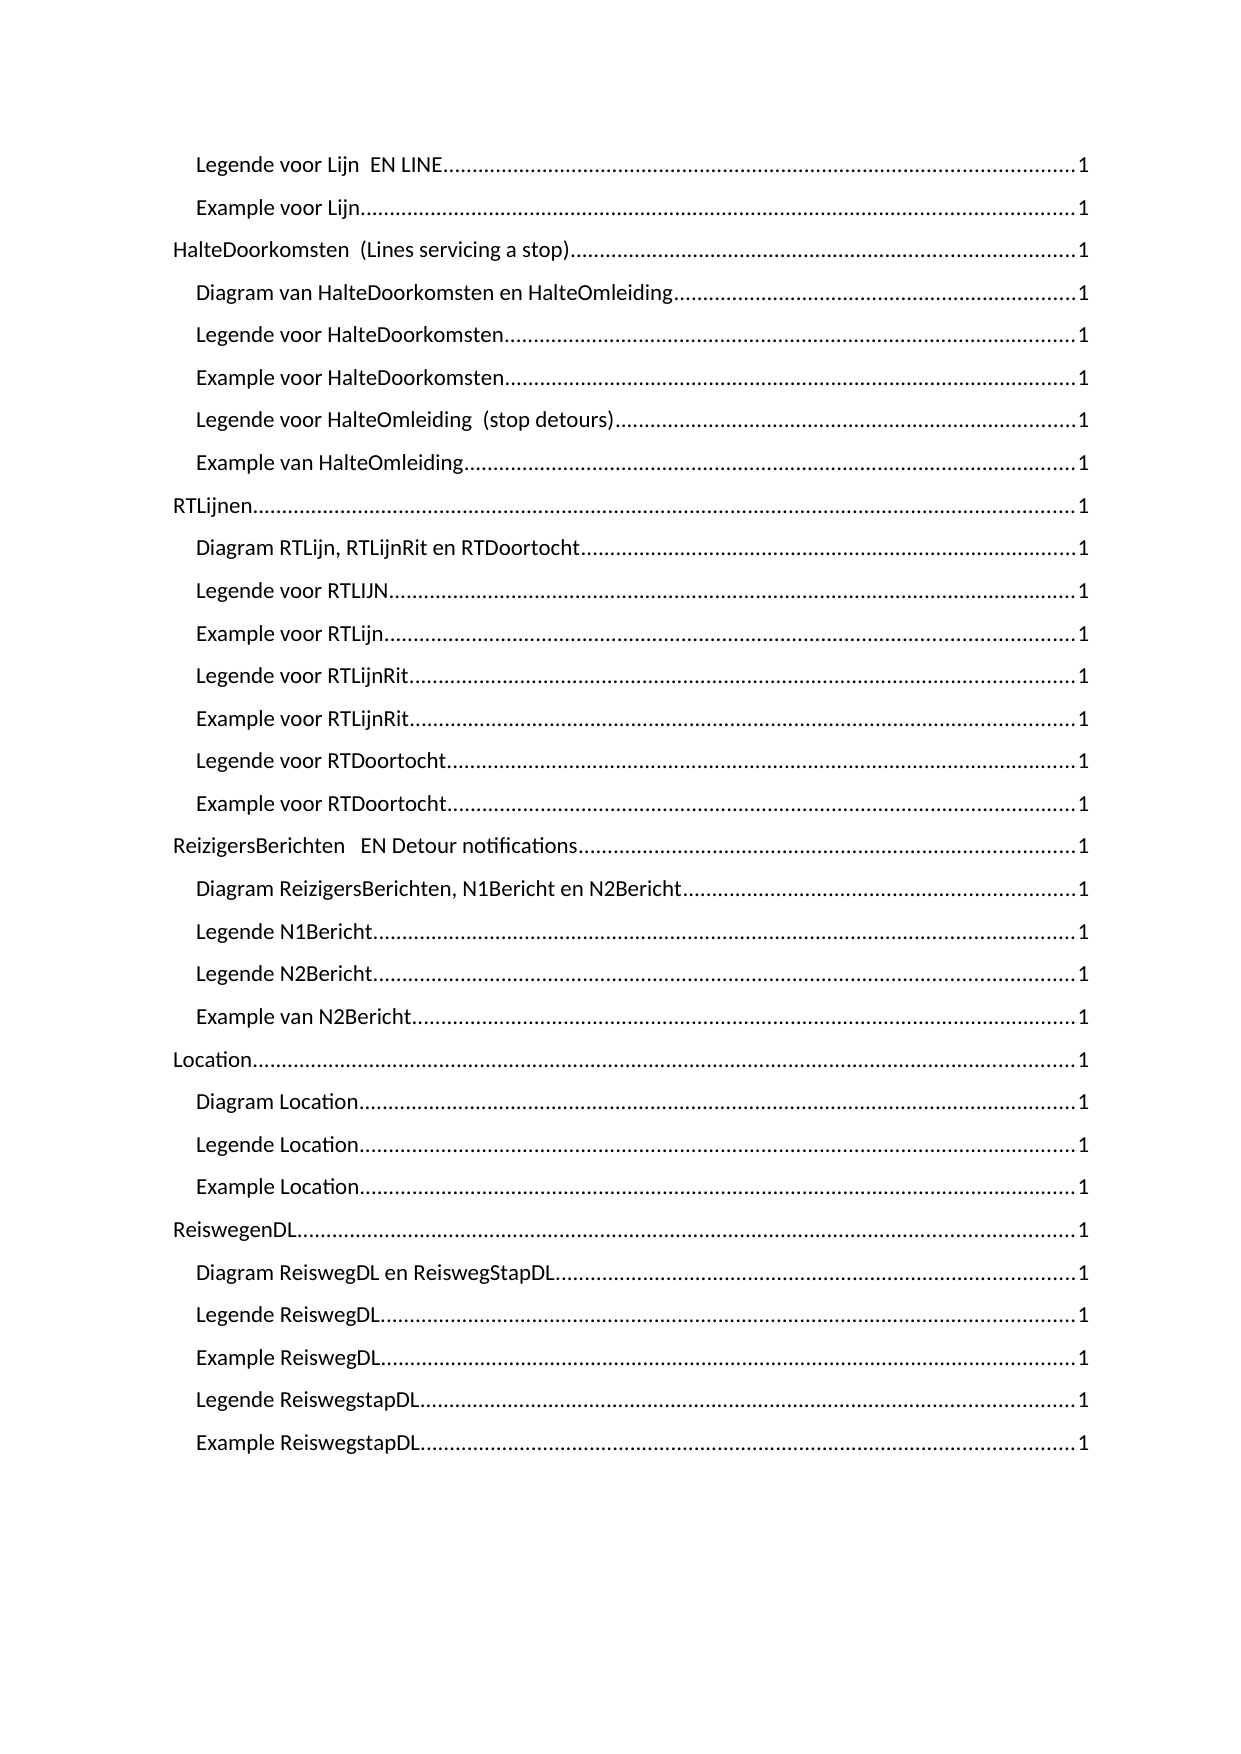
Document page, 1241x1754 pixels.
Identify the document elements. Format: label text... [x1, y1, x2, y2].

text Diagram RTLijn, RTLijnRit en RTDoortocht 1 [196, 533, 1090, 561]
text Example voor RTLijn 1 [196, 619, 1090, 647]
text Legende voor RTDoortocht 1 [196, 746, 1090, 774]
text ReizigersBerichten EN Detour notifications 1 [173, 832, 1090, 860]
text Location 1 [173, 1045, 1090, 1073]
text Diagram ReiswegDL en ReiswegStapDL 1 [196, 1258, 1090, 1286]
text Example van N2Bericht 1 [196, 1002, 1090, 1030]
text Legende ReiswegstapDL 1 [196, 1386, 1090, 1413]
text Example ReiswegDL 1 [196, 1343, 1090, 1371]
text Diagram van HalteDoorkomsten en HalteOmleiding 1 [196, 278, 1090, 306]
text Example voor RTDoortocht 1 [196, 789, 1090, 817]
text Legende Location 1 [196, 1130, 1090, 1158]
text Example Location 1 [196, 1172, 1090, 1201]
text Diagram Location 1 [196, 1087, 1090, 1115]
text Diagram ReizigersBerichten, N1Bericht en N2Bericht 1 [196, 874, 1090, 902]
text Legende voor Lijn EN LINE 1 [196, 150, 1090, 178]
text Legende voor HalteOmleiding (stop detours) 1 [196, 406, 1090, 434]
text Legende voor RTLIJN 1 [196, 576, 1090, 604]
text Example ReiswegstapDL 1 [196, 1428, 1090, 1456]
text Example voor HalteDoorkomsten 1 [196, 363, 1090, 391]
text Legende ReiswegDL 1 [196, 1300, 1090, 1328]
text Legende N1Bericht 1 [196, 917, 1090, 945]
text Example van HalteOmleiding 1 [196, 448, 1090, 476]
text Legende voor RTLijnRit 1 [196, 661, 1090, 689]
text HalteDoorkomsten (Lines servicing a stop) 1 [173, 235, 1090, 263]
text Legende voor HalteDoorkomsten 1 [196, 320, 1090, 348]
text Example voor Lijn 1 [196, 193, 1090, 221]
text Example voor RTLijnRit 1 [196, 704, 1090, 732]
text RTLijnen 1 [173, 491, 1090, 519]
text ReiswegenDL 1 [173, 1215, 1090, 1243]
text Legende N2Bericht 1 [196, 959, 1090, 987]
